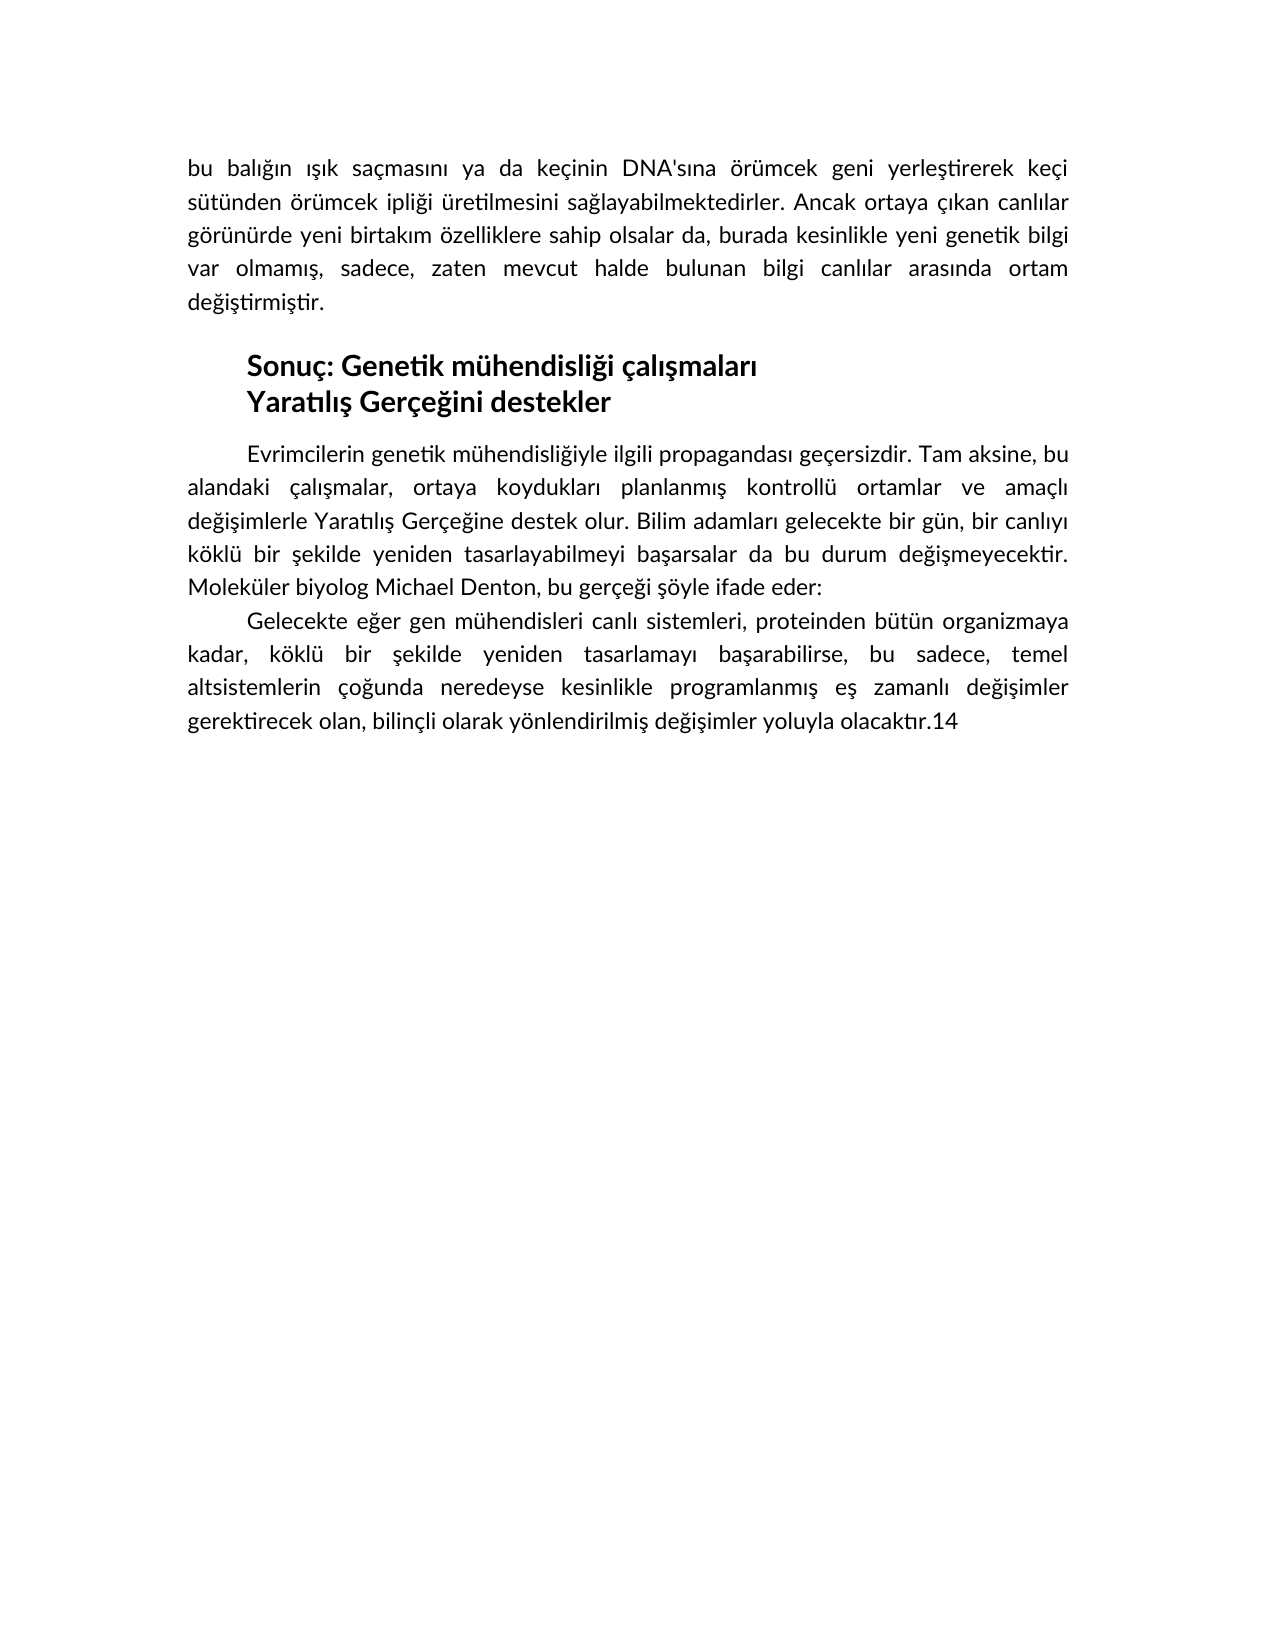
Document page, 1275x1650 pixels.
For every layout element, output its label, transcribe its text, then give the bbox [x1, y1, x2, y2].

subtitle Yaratılış Gerçeğini destekler [187, 383, 1070, 418]
subtitle Sonuç: Genetik mühendisliği çalışmaları [187, 350, 1070, 383]
text Gelecekte eğer gen mühendisleri canlı sistemleri, proteinden bütün organizmaya kadar, köklü bir şekilde yeniden tasarlamayı başarabilirse, bu sadece, temel altsistemlerin çoğunda neredeyse kesinlikle programlanmış eş zamanlı değişimler gerektirecek olan, bilinçli olarak yönlendirilmiş değişimler yoluyla olacaktır.14 [187, 602, 1070, 736]
text bu balığın ışık saçmasını ya da keçinin DNA'sına örümcek geni yerleştirerek keçi sütünden örümcek ipliği üretilmesini sağlayabilmektedirler. Ancak ortaya çıkan canlılar görünürde yeni birtakım özelliklere sahip olsalar da, burada kesinlikle yeni genetik bilgi var olmamış, sadece, zaten mevcut halde bulunan bilgi canlılar arasında ortam değiştirmiştir. [187, 150, 1070, 317]
text Evrimcilerin genetik mühendisliğiyle ilgili propagandası geçersizdir. Tam aksine, bu alandaki çalışmalar, ortaya koydukları planlanmış kontrollü ortamlar ve amaçlı değişimlerle Yaratılış Gerçeğine destek olur. Bilim adamları gelecekte bir gün, bir canlıyı köklü bir şekilde yeniden tasarlayabilmeyi başarsalar da bu durum değişmeyecektir. Moleküler biyolog Michael Denton, bu gerçeği şöyle ifade eder: [187, 436, 1070, 602]
